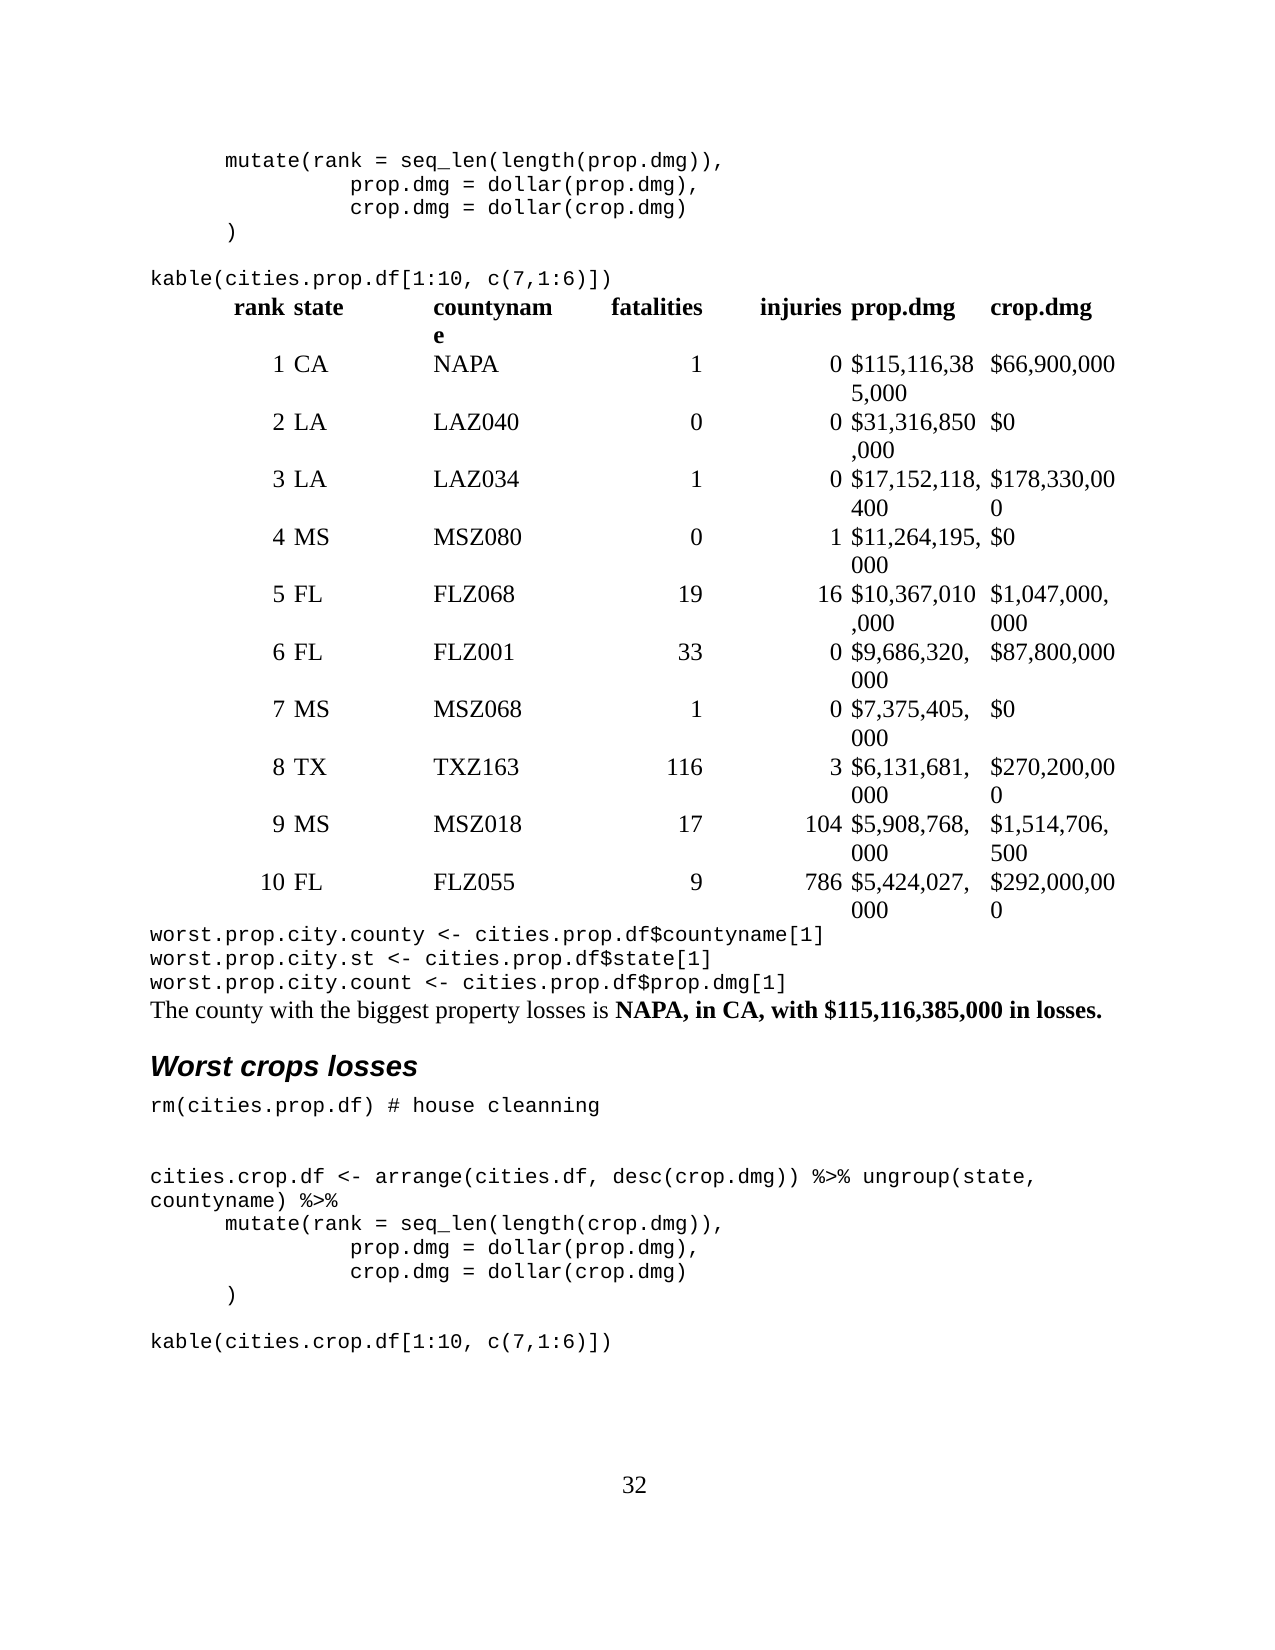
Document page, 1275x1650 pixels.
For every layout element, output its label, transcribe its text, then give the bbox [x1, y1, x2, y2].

table_cell 6 [150, 637, 289, 694]
text rm(cities.prop.df) # house cleanning [150, 1095, 1125, 1119]
table_cell LA [289, 407, 428, 464]
table_cell 5 [150, 579, 289, 637]
table_cell 0 [707, 407, 846, 464]
table_cell 116 [568, 752, 707, 809]
table_cell MSZ018 [429, 809, 568, 867]
table_header countyname [429, 292, 568, 349]
table_cell FLZ055 [429, 867, 568, 924]
table_cell 1 [150, 349, 289, 407]
text kable(cities.prop.df[1:10, c(7,1:6)]) [150, 268, 1125, 292]
table_cell MS [289, 522, 428, 579]
table_cell LA [289, 464, 428, 522]
table_cell 10 [150, 867, 289, 924]
text mutate(rank = seq_len(length(prop.dmg)), [150, 150, 1125, 174]
table_cell $11,264,195,000 [846, 522, 986, 579]
table_cell FL [289, 637, 428, 694]
table_cell 1 [568, 349, 707, 407]
table_cell 33 [568, 637, 707, 694]
table_cell $0 [986, 407, 1125, 464]
text worst.prop.city.count <- cities.prop.df$prop.dmg[1] [150, 972, 1125, 995]
table_header injuries [707, 292, 846, 349]
table_cell 104 [707, 809, 846, 867]
text cities.crop.df <- arrange(cities.df, desc(crop.dmg)) %>% ungroup(state, countyname) %>% [150, 1166, 1125, 1213]
table_cell 1 [568, 464, 707, 522]
text ) [150, 1284, 1125, 1308]
table_cell $9,686,320,000 [846, 637, 986, 694]
text crop.dmg = dollar(crop.dmg) [150, 1261, 1125, 1284]
table_cell 0 [707, 694, 846, 752]
table_cell $10,367,010,000 [846, 579, 986, 637]
table_cell $6,131,681,000 [846, 752, 986, 809]
text worst.prop.city.county <- cities.prop.df$countyname[1] [150, 924, 1125, 948]
table_header fatalities [568, 292, 707, 349]
table_cell $115,116,385,000 [846, 349, 986, 407]
text worst.prop.city.st <- cities.prop.df$state[1] [150, 948, 1125, 972]
table_cell MSZ068 [429, 694, 568, 752]
table_cell MSZ080 [429, 522, 568, 579]
table_cell MS [289, 694, 428, 752]
table_cell 19 [568, 579, 707, 637]
table_cell FLZ001 [429, 637, 568, 694]
table_cell $270,200,000 [986, 752, 1125, 809]
text mutate(rank = seq_len(length(crop.dmg)), [150, 1213, 1125, 1237]
table_cell FL [289, 867, 428, 924]
table_cell 9 [150, 809, 289, 867]
table_cell 7 [150, 694, 289, 752]
table_cell MS [289, 809, 428, 867]
text ) [150, 221, 1125, 244]
text crop.dmg = dollar(crop.dmg) [150, 197, 1125, 221]
table_cell 17 [568, 809, 707, 867]
table_cell $66,900,000 [986, 349, 1125, 407]
table_cell 1 [568, 694, 707, 752]
table_cell $5,908,768,000 [846, 809, 986, 867]
table_cell $17,152,118,400 [846, 464, 986, 522]
table_cell $7,375,405,000 [846, 694, 986, 752]
table_cell CA [289, 349, 428, 407]
table_cell 9 [568, 867, 707, 924]
table_cell $0 [986, 694, 1125, 752]
table_cell 0 [707, 349, 846, 407]
text kable(cities.crop.df[1:10, c(7,1:6)]) [150, 1332, 1125, 1355]
table_cell FL [289, 579, 428, 637]
table_cell LAZ034 [429, 464, 568, 522]
table_cell TXZ163 [429, 752, 568, 809]
table_cell 8 [150, 752, 289, 809]
table_cell 786 [707, 867, 846, 924]
subtitle Worst crops losses [150, 1049, 1125, 1083]
text The county with the biggest property losses is NAPA, in CA, with $115,116,385,000 in losses. [150, 995, 1125, 1024]
table_cell $178,330,000 [986, 464, 1125, 522]
table_cell 0 [568, 522, 707, 579]
text prop.dmg = dollar(prop.dmg), [150, 174, 1125, 197]
table_cell 16 [707, 579, 846, 637]
table_cell 3 [150, 464, 289, 522]
table_cell $1,047,000,000 [986, 579, 1125, 637]
table_cell 1 [707, 522, 846, 579]
table_cell 0 [707, 464, 846, 522]
text prop.dmg = dollar(prop.dmg), [150, 1237, 1125, 1261]
table_header crop.dmg [986, 292, 1125, 349]
table_cell $1,514,706,500 [986, 809, 1125, 867]
table_cell $31,316,850,000 [846, 407, 986, 464]
table_cell NAPA [429, 349, 568, 407]
table_cell LAZ040 [429, 407, 568, 464]
table_cell 3 [707, 752, 846, 809]
table_cell 2 [150, 407, 289, 464]
table_cell $5,424,027,000 [846, 867, 986, 924]
table_cell TX [289, 752, 428, 809]
table_header rank [150, 292, 289, 349]
table_cell 0 [568, 407, 707, 464]
table_cell 0 [707, 637, 846, 694]
table_header state [289, 292, 428, 349]
table_cell FLZ068 [429, 579, 568, 637]
table_cell $87,800,000 [986, 637, 1125, 694]
table_cell 4 [150, 522, 289, 579]
table_header prop.dmg [846, 292, 986, 349]
table_cell $0 [986, 522, 1125, 579]
table_cell $292,000,000 [986, 867, 1125, 924]
